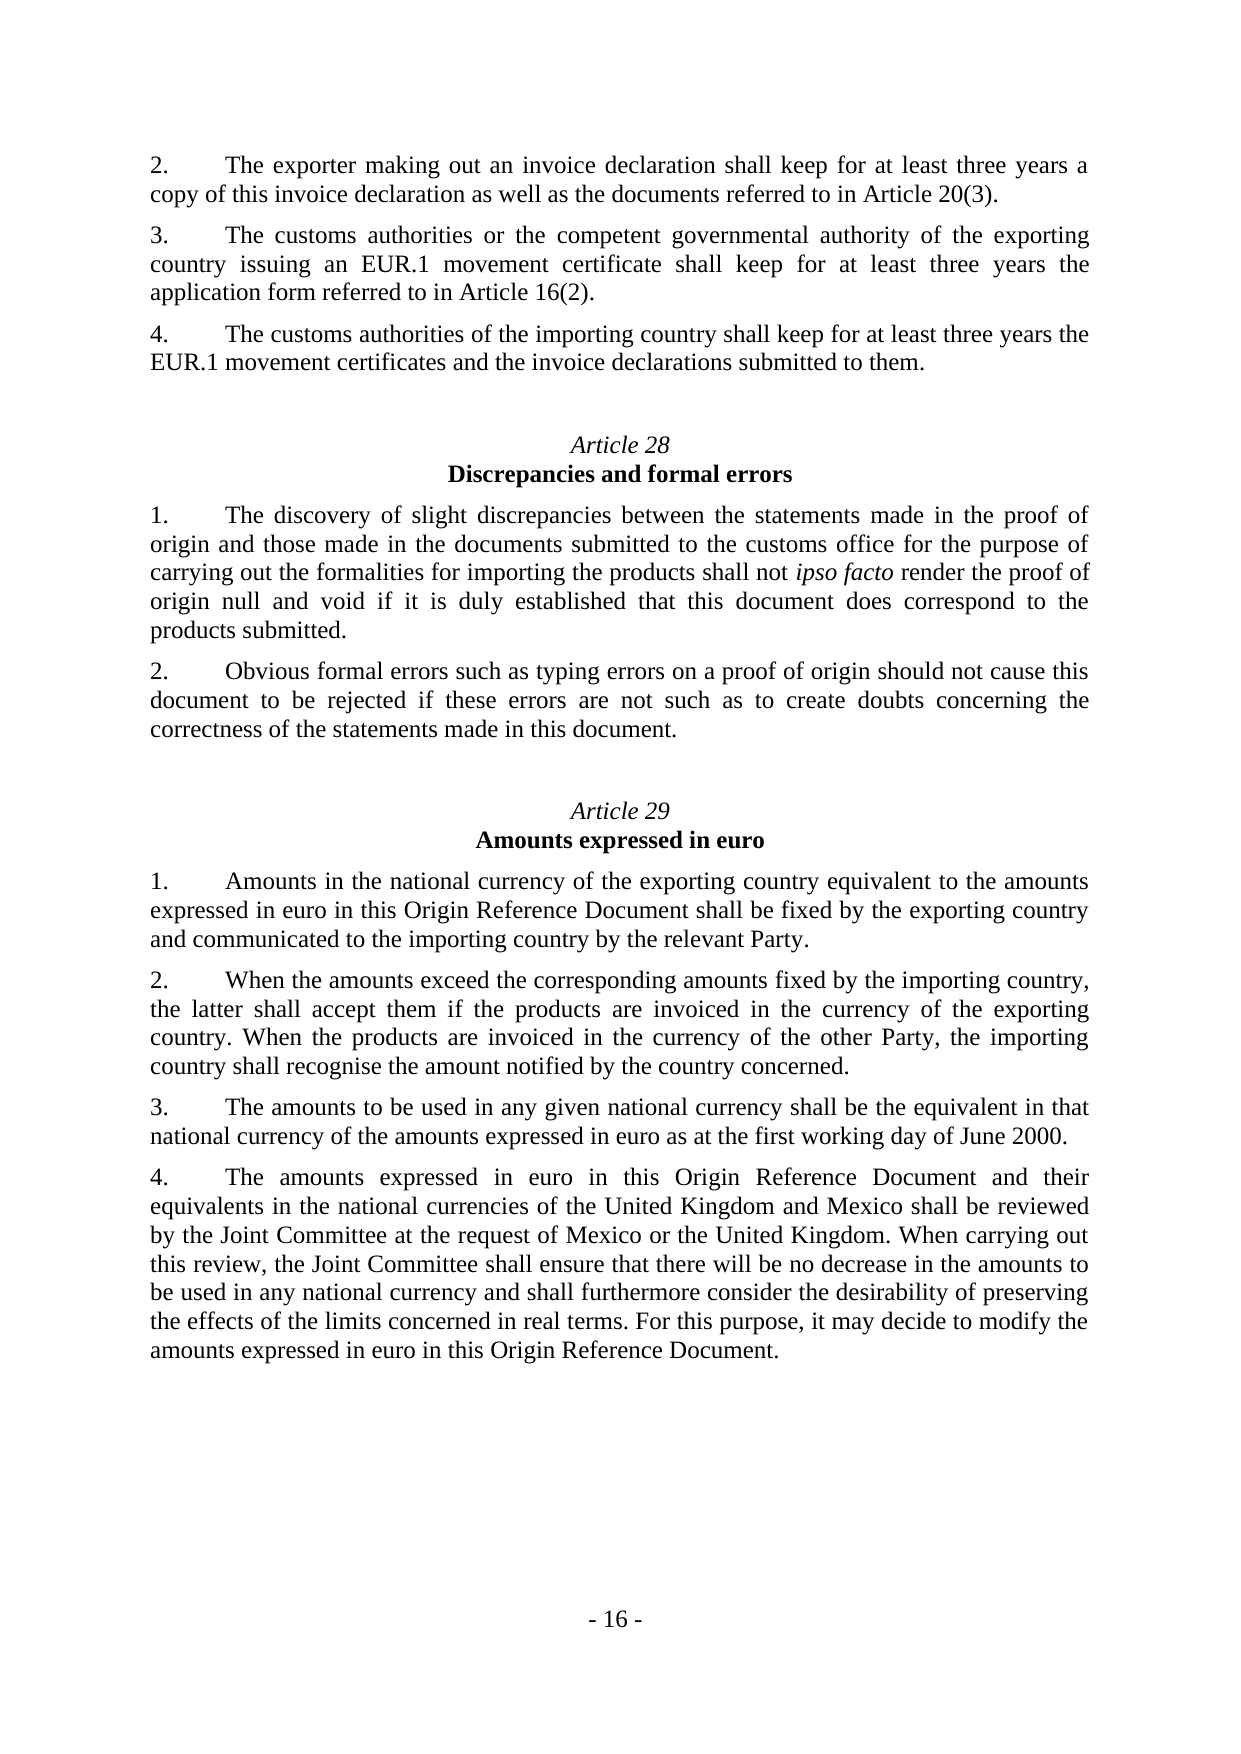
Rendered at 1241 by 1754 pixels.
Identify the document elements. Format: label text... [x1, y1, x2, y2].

list The discovery of slight discrepancies between the statements made in the proof of origin and those made in the documents submitted to the customs office for the purpose of carrying out the formalities for importing the products shall not ipso facto render the proof of origin null and void if it is duly established that this document does correspond to the products submitted. [150, 500, 1090, 644]
list Amounts in the national currency of the exporting country equivalent to the amounts expressed in euro in this Origin Reference Document shall be fixed by the exporting country and communicated to the importing country by the relevant Party. [150, 866, 1090, 952]
list The customs authorities or the competent governmental authority of the exporting country issuing an EUR.1 movement certificate shall keep for at least three years the application form referred to in Article 16(2). [150, 220, 1090, 306]
list When the amounts exceed the corresponding amounts fixed by the importing country, the latter shall accept them if the products are invoiced in the currency of the exporting country. When the products are invoiced in the currency of the other Party, the importing country shall recognise the amount notified by the country concerned. [150, 965, 1090, 1080]
list The customs authorities of the importing country shall keep for at least three years the EUR.1 movement certificates and the invoice declarations submitted to them. [150, 319, 1090, 376]
list The amounts expressed in euro in this Origin Reference Document and their equivalents in the national currencies of the United Kingdom and Mexico shall be reviewed by the Joint Committee at the request of Mexico or the United Kingdom. When carrying out this review, the Joint Committee shall ensure that there will be no decrease in the amounts to be used in any national currency and shall furthermore consider the desirability of preserving the effects of the limits concerned in real terms. For this purpose, it may decide to modify the amounts expressed in euro in this Origin Reference Document. [150, 1162, 1090, 1364]
list Obvious formal errors such as typing errors on a proof of origin should not cause this document to be rejected if these errors are not such as to create doubts concerning the correctness of the statements made in this document. [150, 656, 1090, 742]
list Discrepancies and formal errors [150, 430, 1090, 487]
list The exporter making out an invoice declaration shall keep for at least three years a copy of this invoice declaration as well as the documents referred to in Article 20(3). [150, 150, 1090, 207]
list The amounts to be used in any given national currency shall be the equivalent in that national currency of the amounts expressed in euro as at the first working day of June 2000. [150, 1092, 1090, 1150]
list Amounts expressed in euro [150, 796, 1090, 854]
